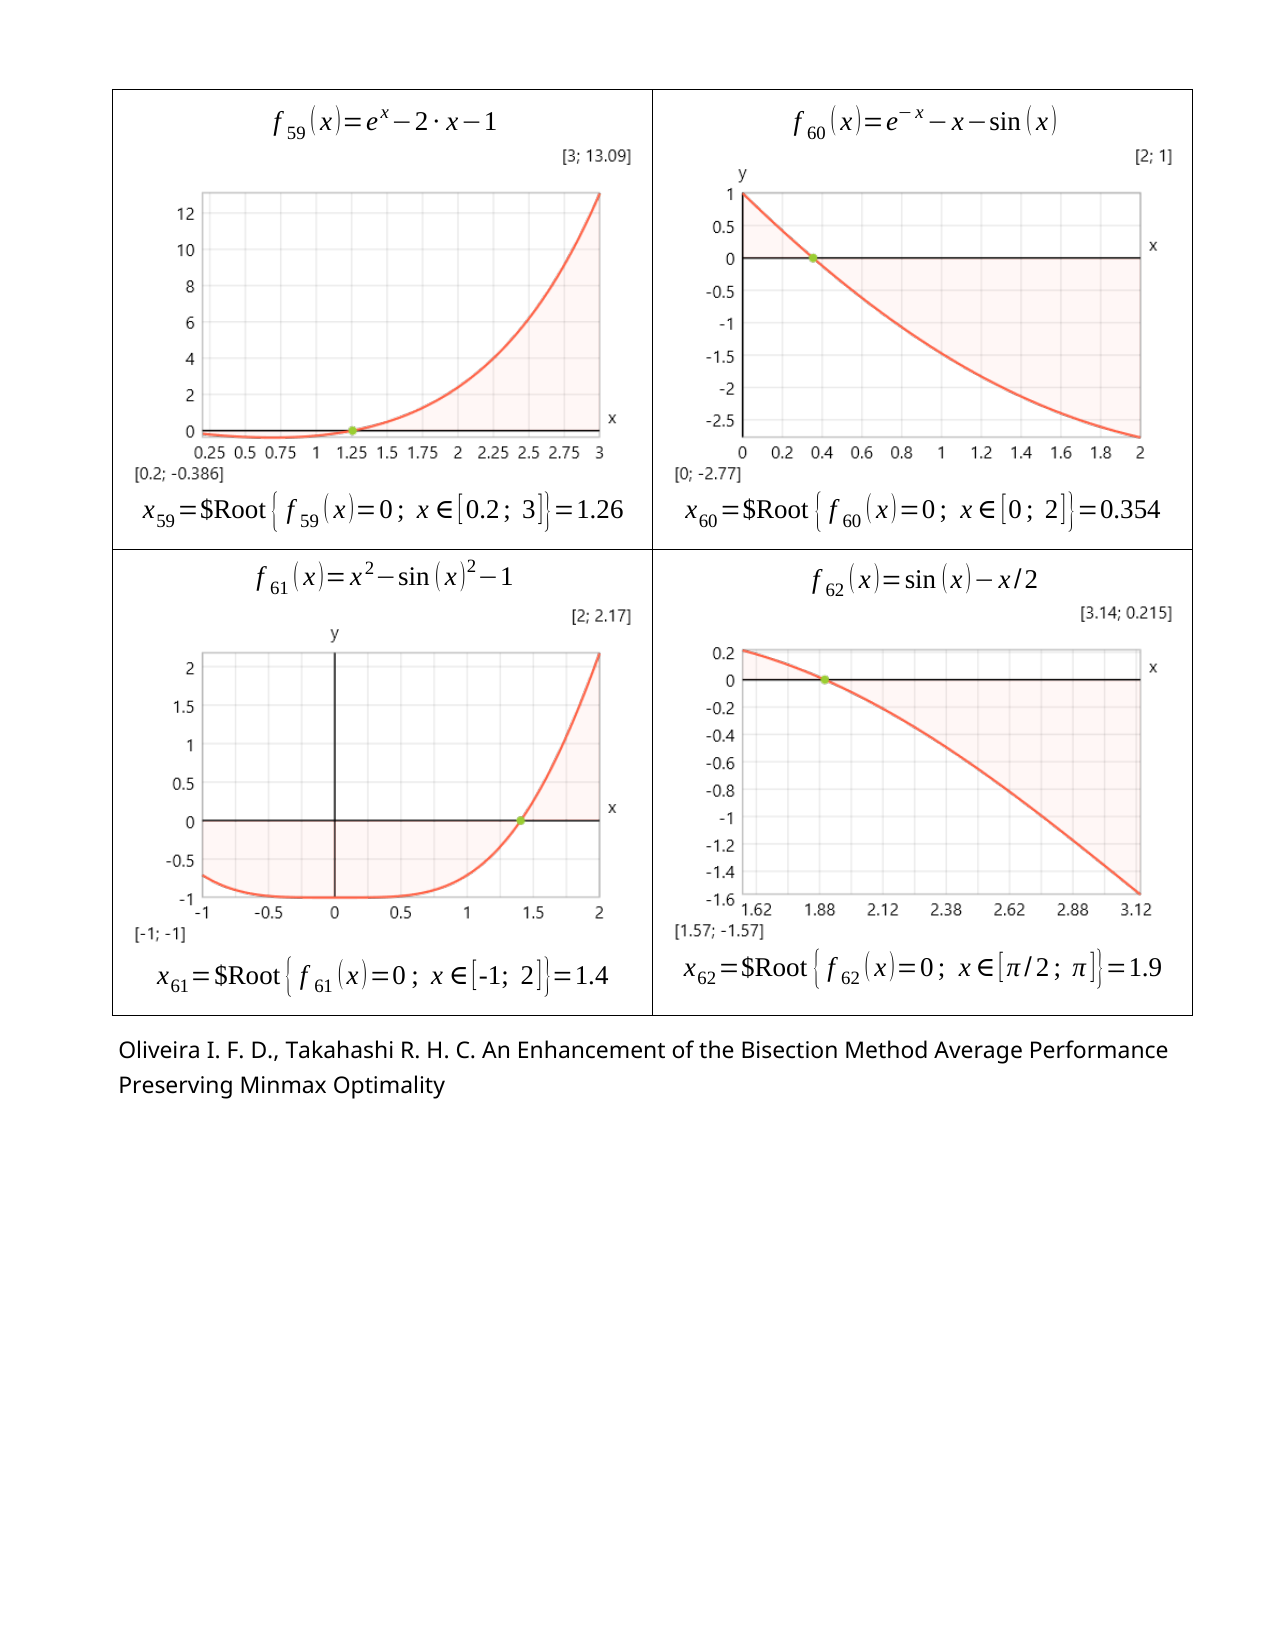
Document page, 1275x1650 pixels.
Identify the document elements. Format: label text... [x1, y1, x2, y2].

text Oliveira I. F. D., Takahashi R. H. C. An Enhancement of the Bisection Method Average Performance Preserving Minmax Optimality [118, 1033, 1186, 1101]
table_cell [113, 90, 652, 549]
table_cell [653, 550, 1192, 1015]
table_cell [653, 90, 1192, 549]
table_cell [113, 550, 652, 1015]
